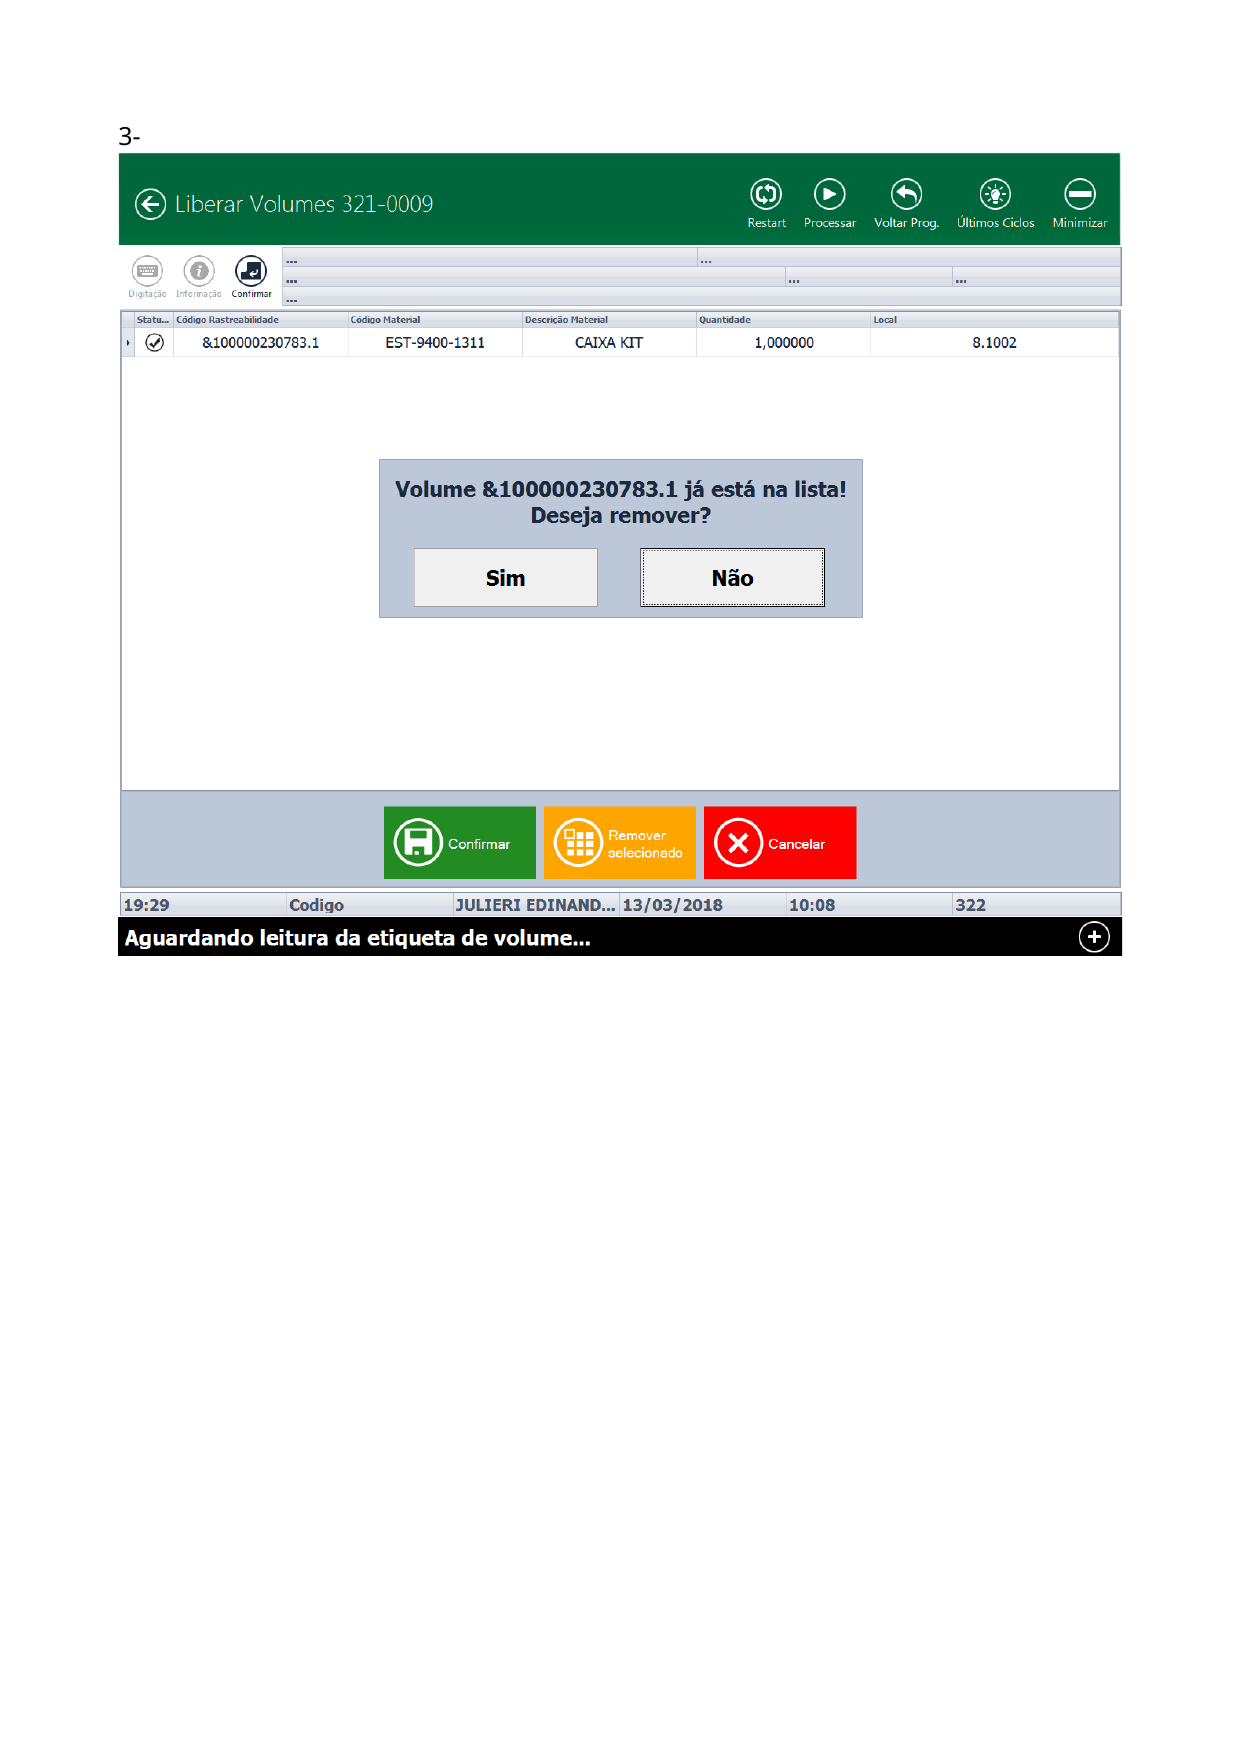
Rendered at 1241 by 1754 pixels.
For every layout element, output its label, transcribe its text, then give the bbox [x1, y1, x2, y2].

picture [118, 152, 1123, 956]
text 3- [118, 118, 1122, 152]
